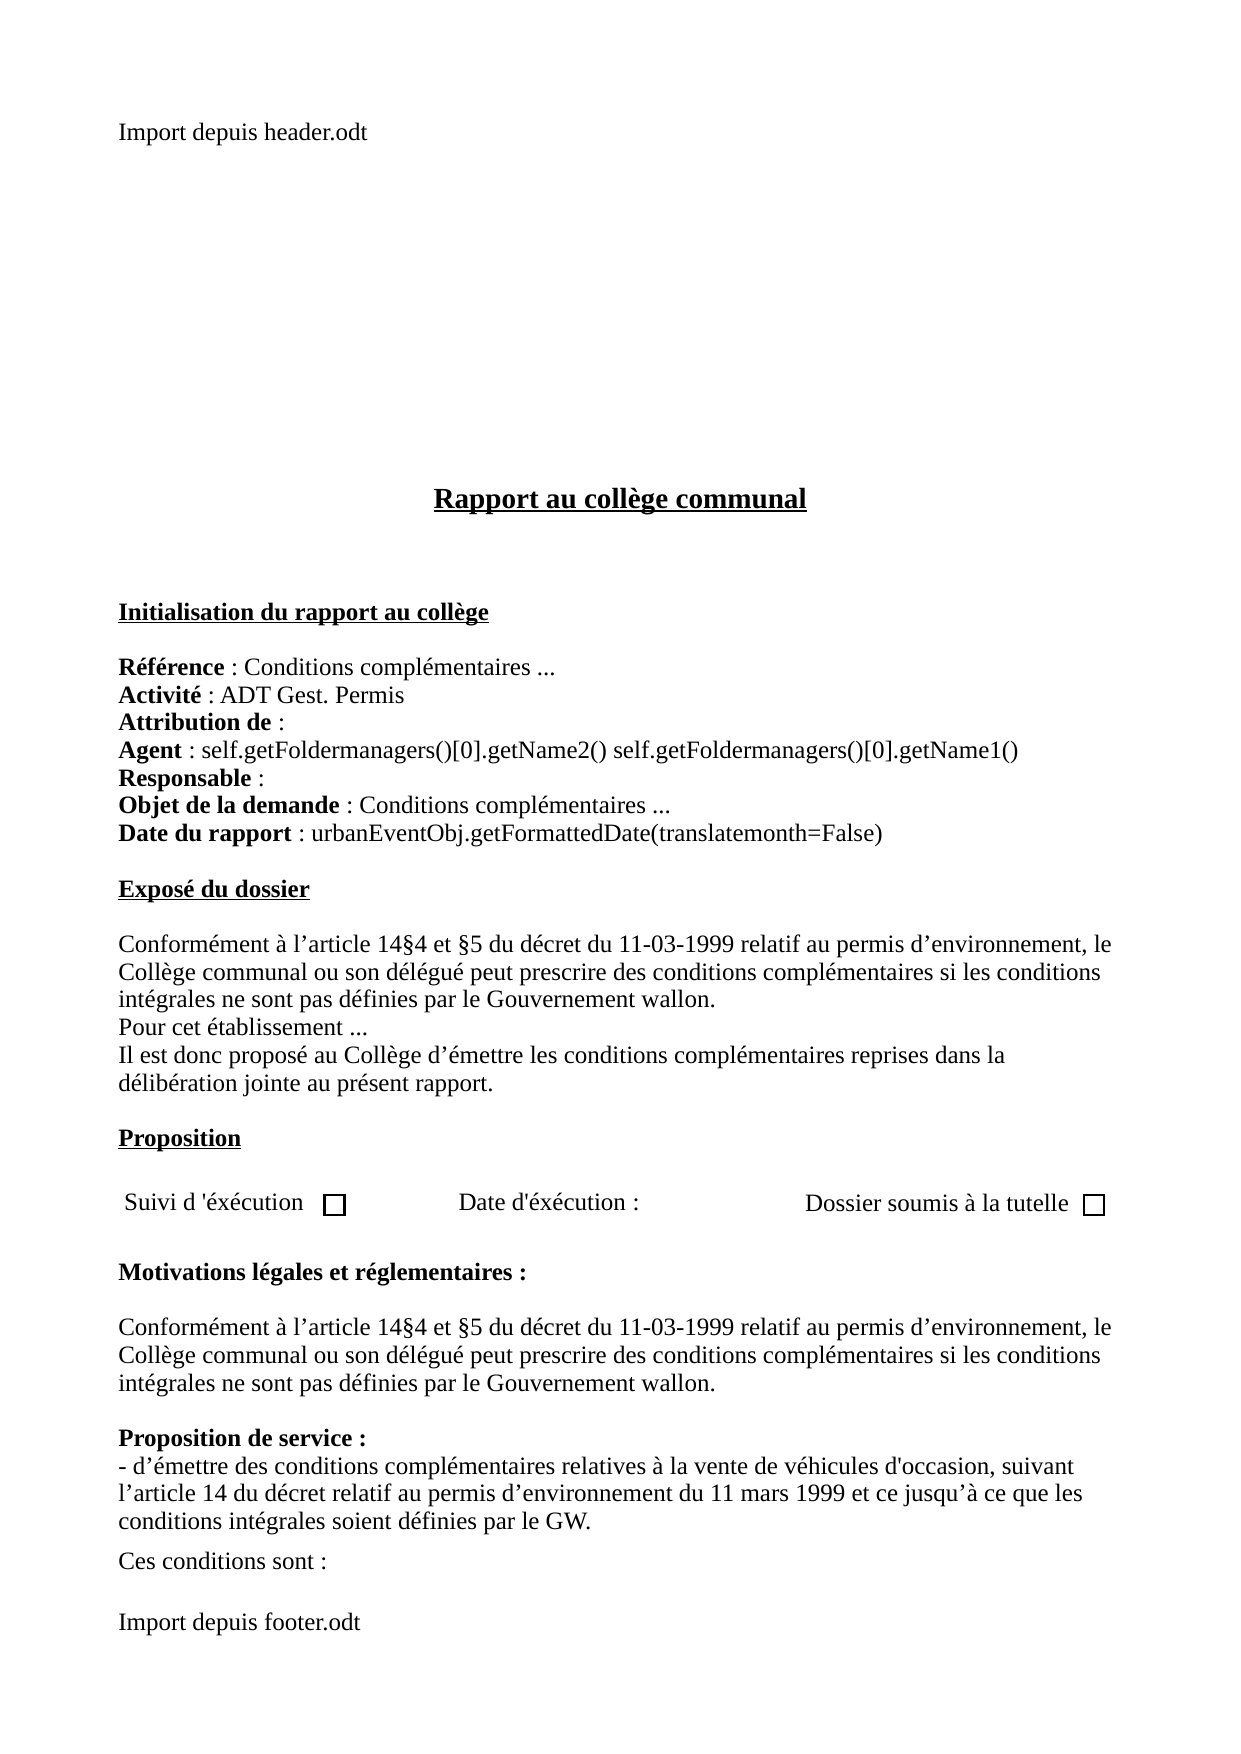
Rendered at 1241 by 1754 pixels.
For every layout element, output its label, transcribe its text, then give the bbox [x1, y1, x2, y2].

title Proposition de service : [118, 1424, 1122, 1452]
text Il est donc proposé au Collège d’émettre les conditions complémentaires reprises dans la délibération jointe au présent rapport. [118, 1041, 1122, 1096]
text Objet de la demande : Conditions complémentaires ... [118, 792, 1122, 819]
text Agent : self.getFoldermanagers()[0].getName2() self.getFoldermanagers()[0].getName1() [118, 736, 1122, 764]
text Attribution de : [118, 708, 1122, 736]
text Import depuis header.odt [118, 118, 539, 146]
text Responsable : [118, 764, 1122, 792]
table_header Suivi d 'éxécution [118, 1180, 453, 1230]
text Ces conditions sont : [118, 1547, 1122, 1575]
title Exposé du dossier [118, 875, 1122, 902]
text - d’émettre des conditions complémentaires relatives à la vente de véhicules d'occasion, suivant l’article 14 du décret relatif au permis d’environnement du 11 mars 1999 et ce jusqu’à ce que les conditions intégrales soient définies par le GW. [118, 1452, 1122, 1535]
text Activité : ADT Gest. Permis [118, 681, 1122, 708]
table_header Dossier soumis à la tutelle [799, 1180, 1122, 1230]
title Rapport au collège communal [118, 482, 1122, 514]
title Motivations légales et réglementaires : [118, 1258, 1122, 1286]
text Référence : Conditions complémentaires ... [118, 653, 1122, 681]
title Proposition [118, 1124, 1122, 1152]
text Date du rapport : urbanEventObj.getFormattedDate(translatemonth=False) [118, 819, 1122, 847]
title Initialisation du rapport au collège [118, 598, 1122, 625]
text Conformément à l’article 14§4 et §5 du décret du 11-03-1999 relatif au permis d’environnement, le Collège communal ou son délégué peut prescrire des conditions complémentaires si les conditions intégrales ne sont pas définies par le Gouvernement wallon. [118, 1313, 1122, 1396]
text Conformément à l’article 14§4 et §5 du décret du 11-03-1999 relatif au permis d’environnement, le Collège communal ou son délégué peut prescrire des conditions complémentaires si les conditions intégrales ne sont pas définies par le Gouvernement wallon. [118, 930, 1122, 1013]
text Pour cet établissement ... [118, 1013, 1122, 1041]
table_header Date d'éxécution : [453, 1180, 799, 1230]
